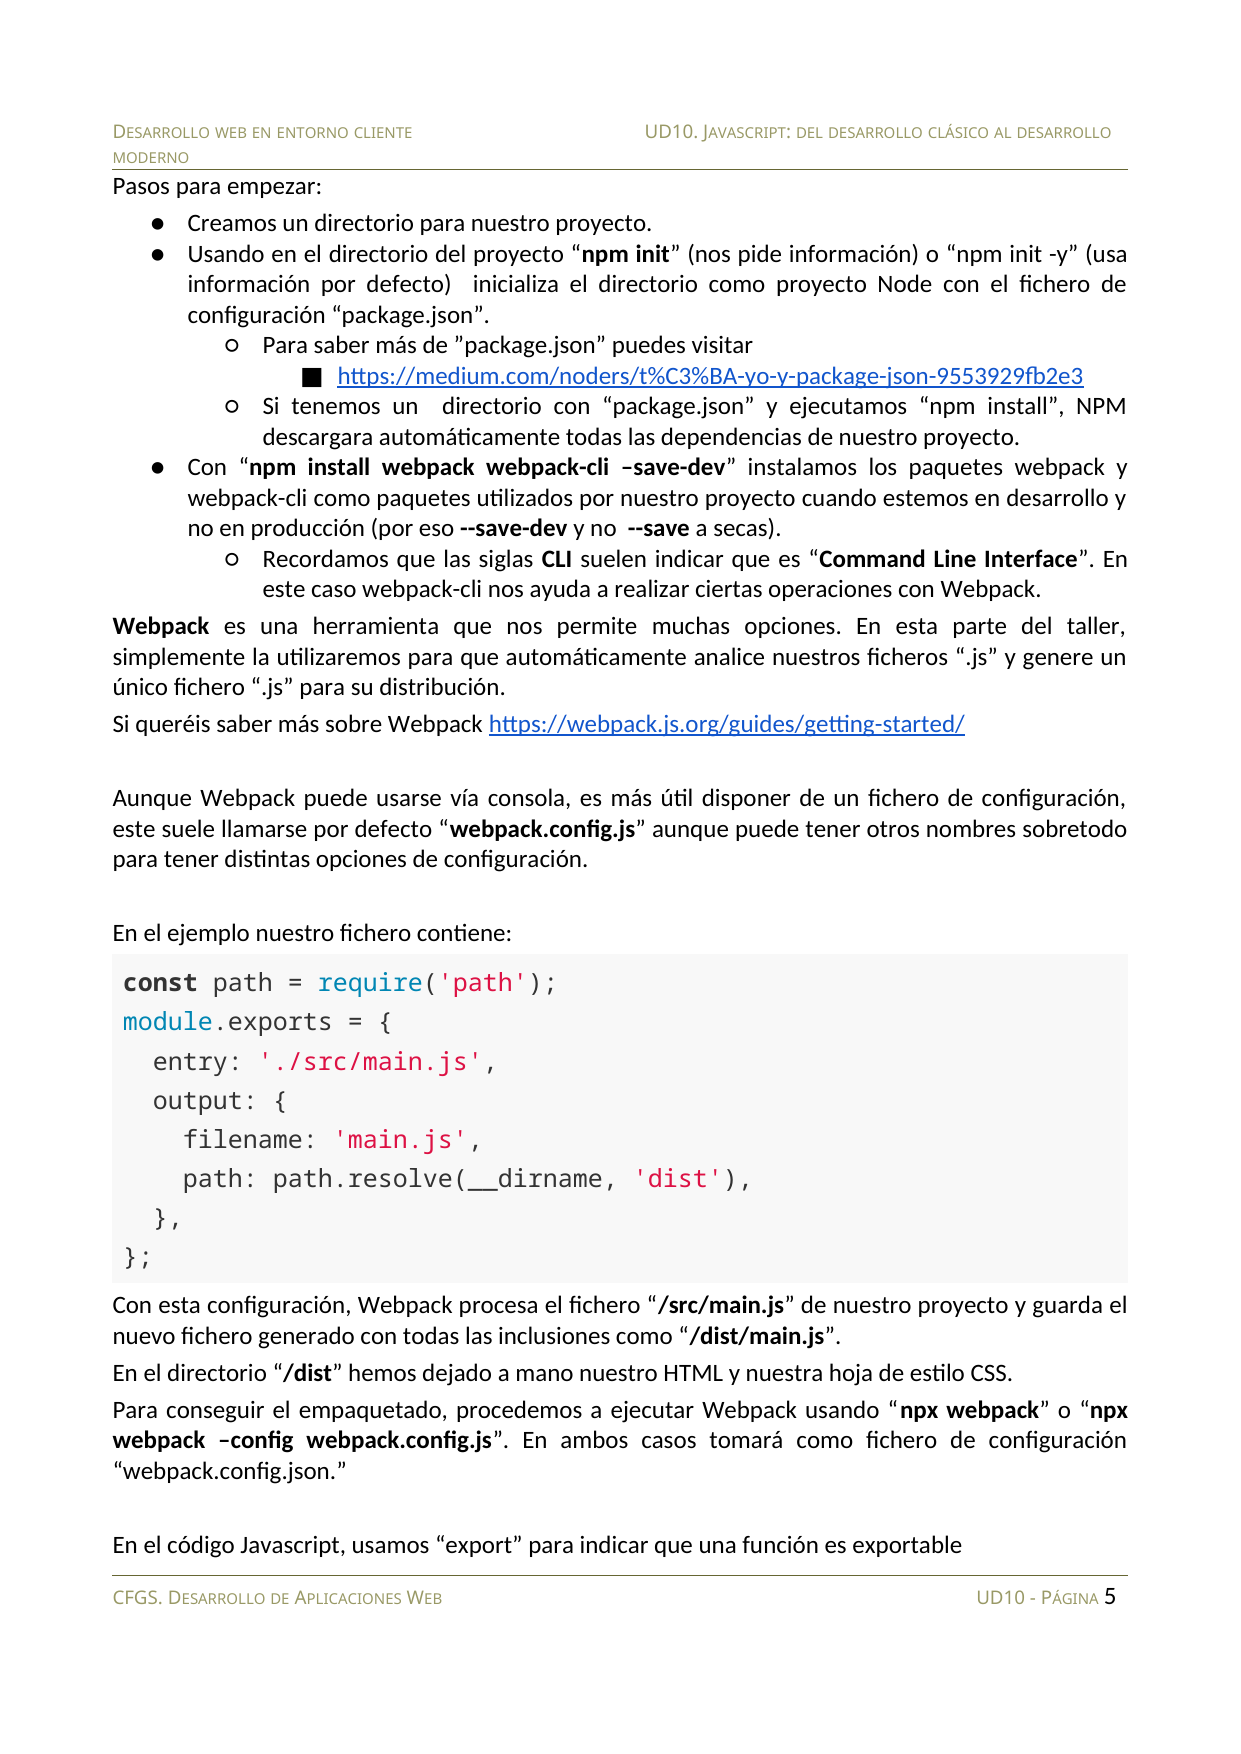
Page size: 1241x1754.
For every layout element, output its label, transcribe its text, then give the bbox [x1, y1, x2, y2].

text En el directorio “/dist” hemos dejado a mano nuestro HTML y nuestra hoja de estilo CSS. [112, 1357, 1128, 1387]
list Recordamos que las siglas CLI suelen indicar que es “Command Line Interface”. En este caso webpack-cli nos ayuda a realizar ciertas operaciones con Webpack. [225, 543, 1128, 604]
list Usando en el directorio del proyecto “npm init” (nos pide información) o “npm init -y” (usa información por defecto) inicializa el directorio como proyecto Node con el fichero de configuración “package.json”. [150, 238, 1128, 329]
text Aunque Webpack puede usarse vía consola, es más útil disponer de un fichero de configuración, este suele llamarse por defecto “webpack.config.js” aunque puede tener otros nombres sobretodo para tener distintas opciones de configuración. [112, 782, 1128, 874]
text Si queréis saber más sobre Webpack https://webpack.js.org/guides/getting-started/ [112, 708, 1128, 739]
text Para conseguir el empaquetado, procedemos a ejecutar Webpack usando “npx webpack” o “npx webpack –config webpack.config.js”. En ambos casos tomará como fichero de configuración “webpack.config.json.” [112, 1394, 1128, 1485]
text Webpack es una herramienta que nos permite muchas opciones. En esta parte del taller, simplemente la utilizaremos para que automáticamente analice nuestros ficheros “.js” y genere un único fichero “.js” para su distribución. [112, 610, 1128, 702]
text En el ejemplo nuestro fichero contiene: [112, 917, 1128, 948]
list Creamos un directorio para nuestro proyecto. [150, 207, 1128, 238]
text Con esta configuración, Webpack procesa el fichero “/src/main.js” de nuestro proyecto y guarda el nuevo fichero generado con todas las inclusiones como “/dist/main.js”. [112, 1289, 1128, 1350]
list Si tenemos un directorio con “package.json” y ejecutamos “npm install”, NPM descargara automáticamente todas las dependencias de nuestro proyecto. [225, 390, 1128, 451]
text Pasos para empezar: [112, 170, 1128, 201]
list https://medium.com/noders/t%C3%BA-yo-y-package-json-9553929fb2e3 [300, 360, 1128, 390]
table_header const path = require('path'); module.exports = { entry: './src/main.js', output: { filename: 'main.js', path: path.resolve(__dirname, 'dist'), }, }; [112, 954, 1128, 1283]
list Para saber más de ”package.json” puedes visitar [225, 329, 1128, 360]
text En el código Javascript, usamos “export” para indicar que una función es exportable [112, 1529, 1128, 1559]
list Con “npm install webpack webpack-cli –save-dev” instalamos los paquetes webpack y webpack-cli como paquetes utilizados por nuestro proyecto cuando estemos en desarrollo y no en producción (por eso --save-dev y no --save a secas). [150, 451, 1128, 543]
